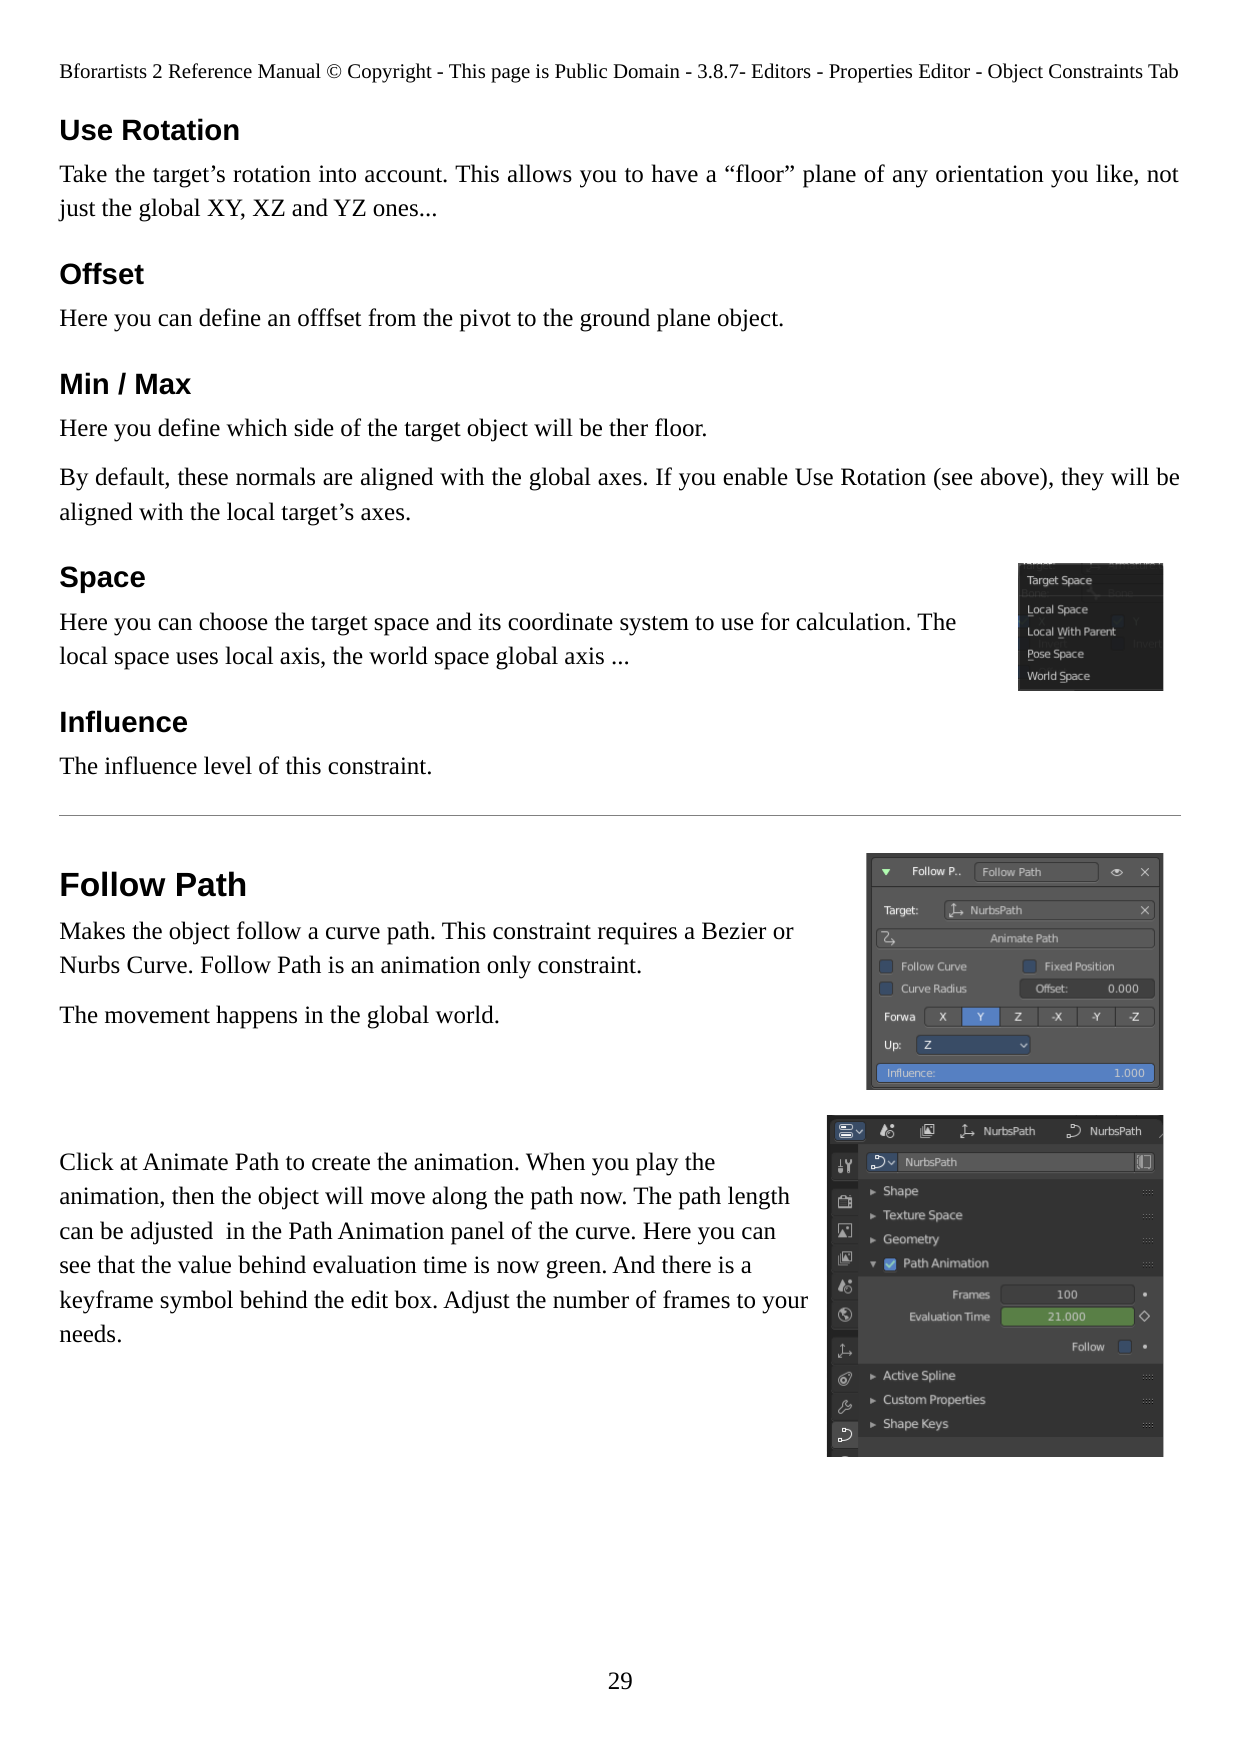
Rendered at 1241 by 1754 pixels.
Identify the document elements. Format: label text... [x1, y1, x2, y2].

subtitle Use Rotation [59, 113, 1181, 146]
text Here you define which side of the target object will be ther floor. [59, 413, 1181, 442]
picture [826, 1115, 1164, 1457]
text Take the target’s rotation into account. This allows you to have a “floor” plane of any orientation you like, not just the global XY, XZ and YZ ones... [59, 159, 1181, 222]
picture [1018, 563, 1164, 691]
text Here you can define an offfset from the pivot to the ground plane object. [59, 303, 1181, 332]
text By default, these normals are aligned with the global axes. If you enable Use Rotation (see above), they will be aligned with the local target’s axes. [59, 462, 1181, 525]
subtitle Space [59, 560, 1181, 594]
subtitle Follow Path [59, 865, 866, 904]
subtitle Min / Max [59, 367, 1181, 401]
text Here you can choose the target space and its coordinate system to use for calculation. The local space uses local axis, the world space global axis ... [59, 607, 1018, 670]
subtitle [1164, 865, 1181, 904]
text Click at Animate Path to create the animation. When you play the animation, then the object will move along the path now. The path length can be adjusted in the Path Animation panel of the curve. Here you can see that the value behind evaluation time is now green. And there is a keyframe symbol behind the edit box. Adjust the number of frames to your needs. [59, 1147, 826, 1348]
text Makes the object follow a curve path. This constraint requires a Bezier or Nurbs Curve. Follow Path is an animation only constraint. [59, 916, 866, 979]
subtitle Influence [59, 705, 1181, 738]
picture [866, 853, 1164, 1090]
subtitle Offset [59, 257, 1181, 291]
text The influence level of this constraint. [59, 751, 1181, 780]
text The movement happens in the global world. [59, 1000, 866, 1028]
